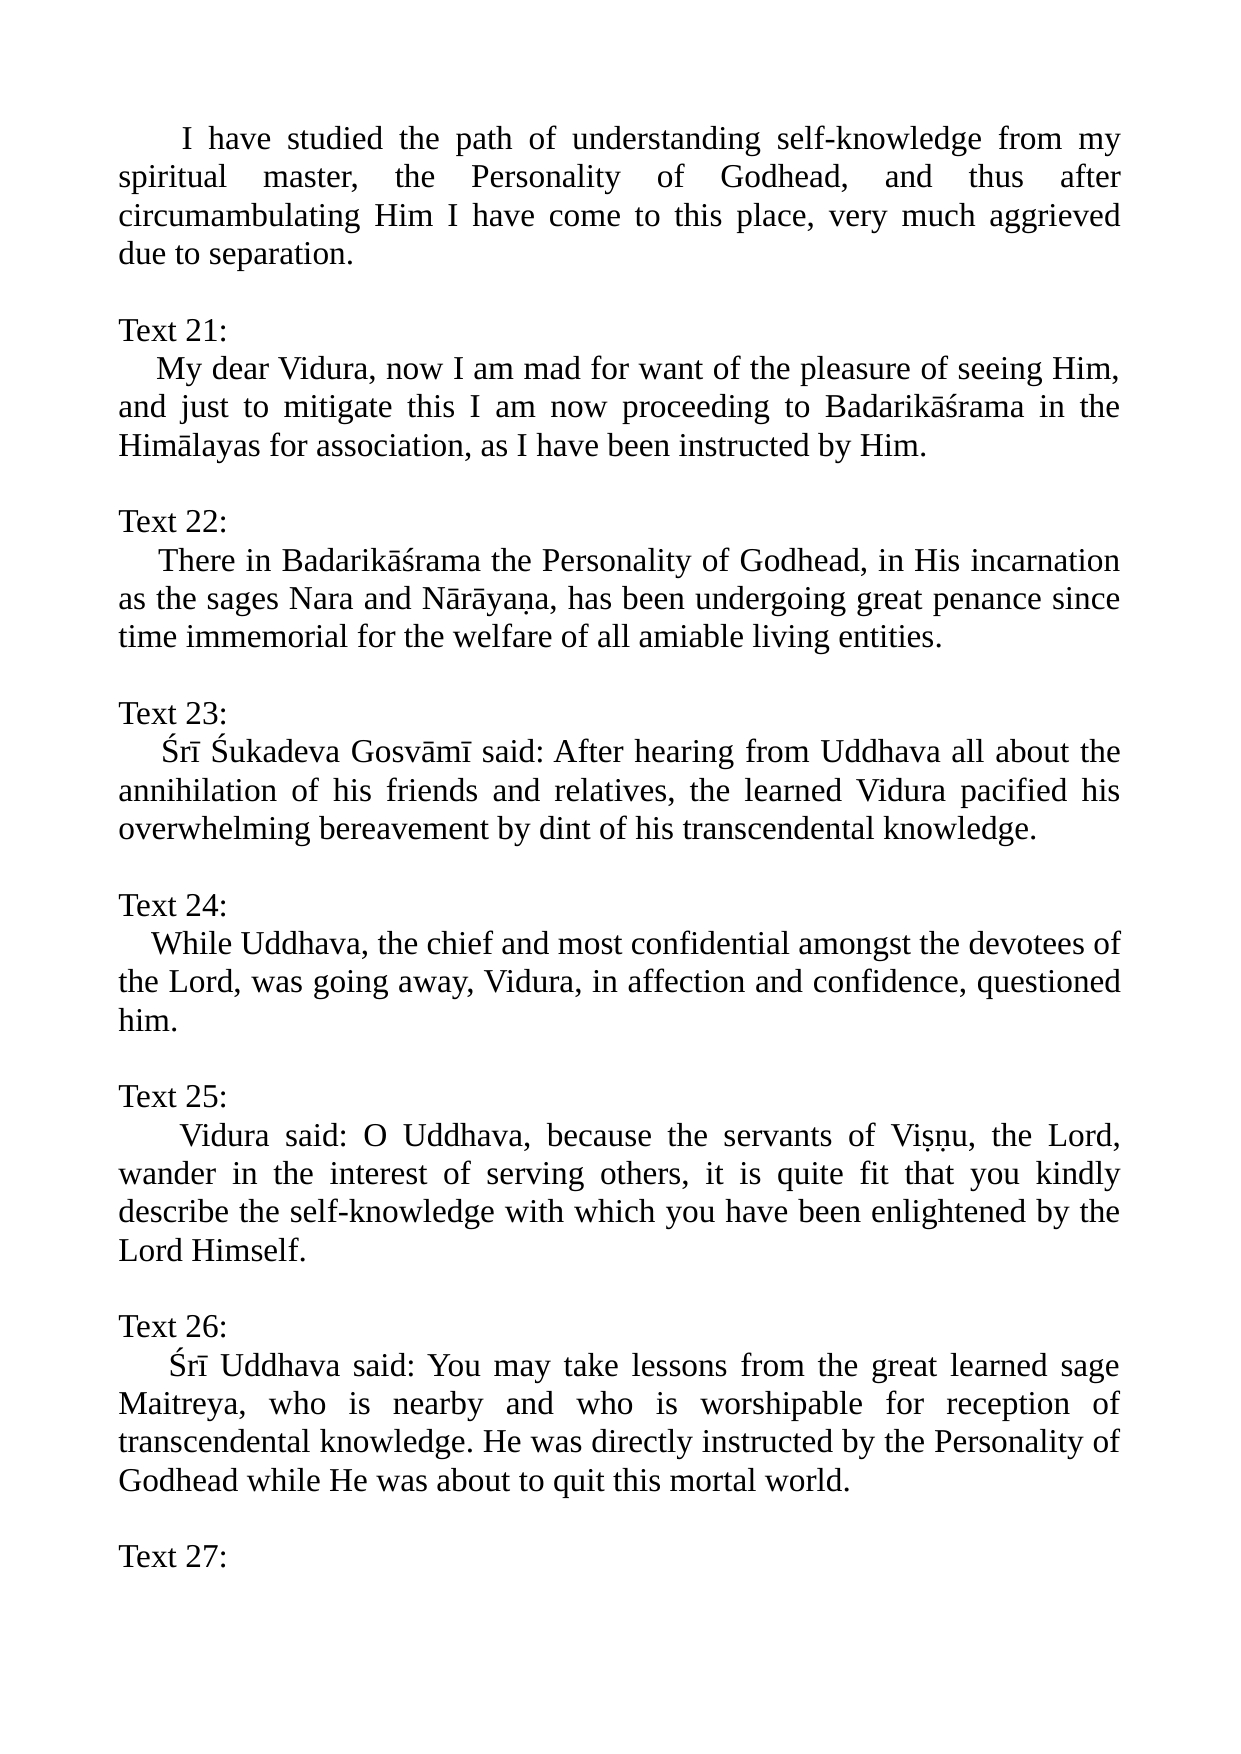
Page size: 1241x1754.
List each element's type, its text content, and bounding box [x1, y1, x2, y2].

text Text 21: [118, 310, 1122, 348]
text Text 26: [118, 1306, 1122, 1345]
text I have studied the path of understanding self-knowledge from my spiritual master, the Personality of Godhead, and thus after circumambulating Him I have come to this place, very much aggrieved due to separation. [118, 118, 1122, 271]
text Text 25: [118, 1076, 1122, 1115]
text Text 22: [118, 501, 1122, 540]
text Text 27: [118, 1536, 1122, 1575]
text Vidura said: O Uddhava, because the servants of Viṣṇu, the Lord, wander in the interest of serving others, it is quite fit that you kindly describe the self-knowledge with which you have been enlightened by the Lord Himself. [118, 1115, 1122, 1268]
text While Uddhava, the chief and most confidential amongst the devotees of the Lord, was going away, Vidura, in affection and confidence, questioned him. [118, 923, 1122, 1038]
text There in Badarikāśrama the Personality of Godhead, in His incarnation as the sages Nara and Nārāyaṇa, has been undergoing great penance since time immemorial for the welfare of all amiable living entities. [118, 540, 1122, 655]
text Text 23: [118, 693, 1122, 731]
text Text 24: [118, 885, 1122, 923]
text Śrī Śukadeva Gosvāmī said: After hearing from Uddhava all about the annihilation of his friends and relatives, the learned Vidura pacified his overwhelming bereavement by dint of his transcendental knowledge. [118, 731, 1122, 846]
text My dear Vidura, now I am mad for want of the pleasure of seeing Him, and just to mitigate this I am now proceeding to Badarikāśrama in the Himālayas for association, as I have been instructed by Him. [118, 348, 1122, 463]
text Śrī Uddhava said: You may take lessons from the great learned sage Maitreya, who is nearby and who is worshipable for reception of transcendental knowledge. He was directly instructed by the Personality of Godhead while He was about to quit this mortal world. [118, 1345, 1122, 1498]
